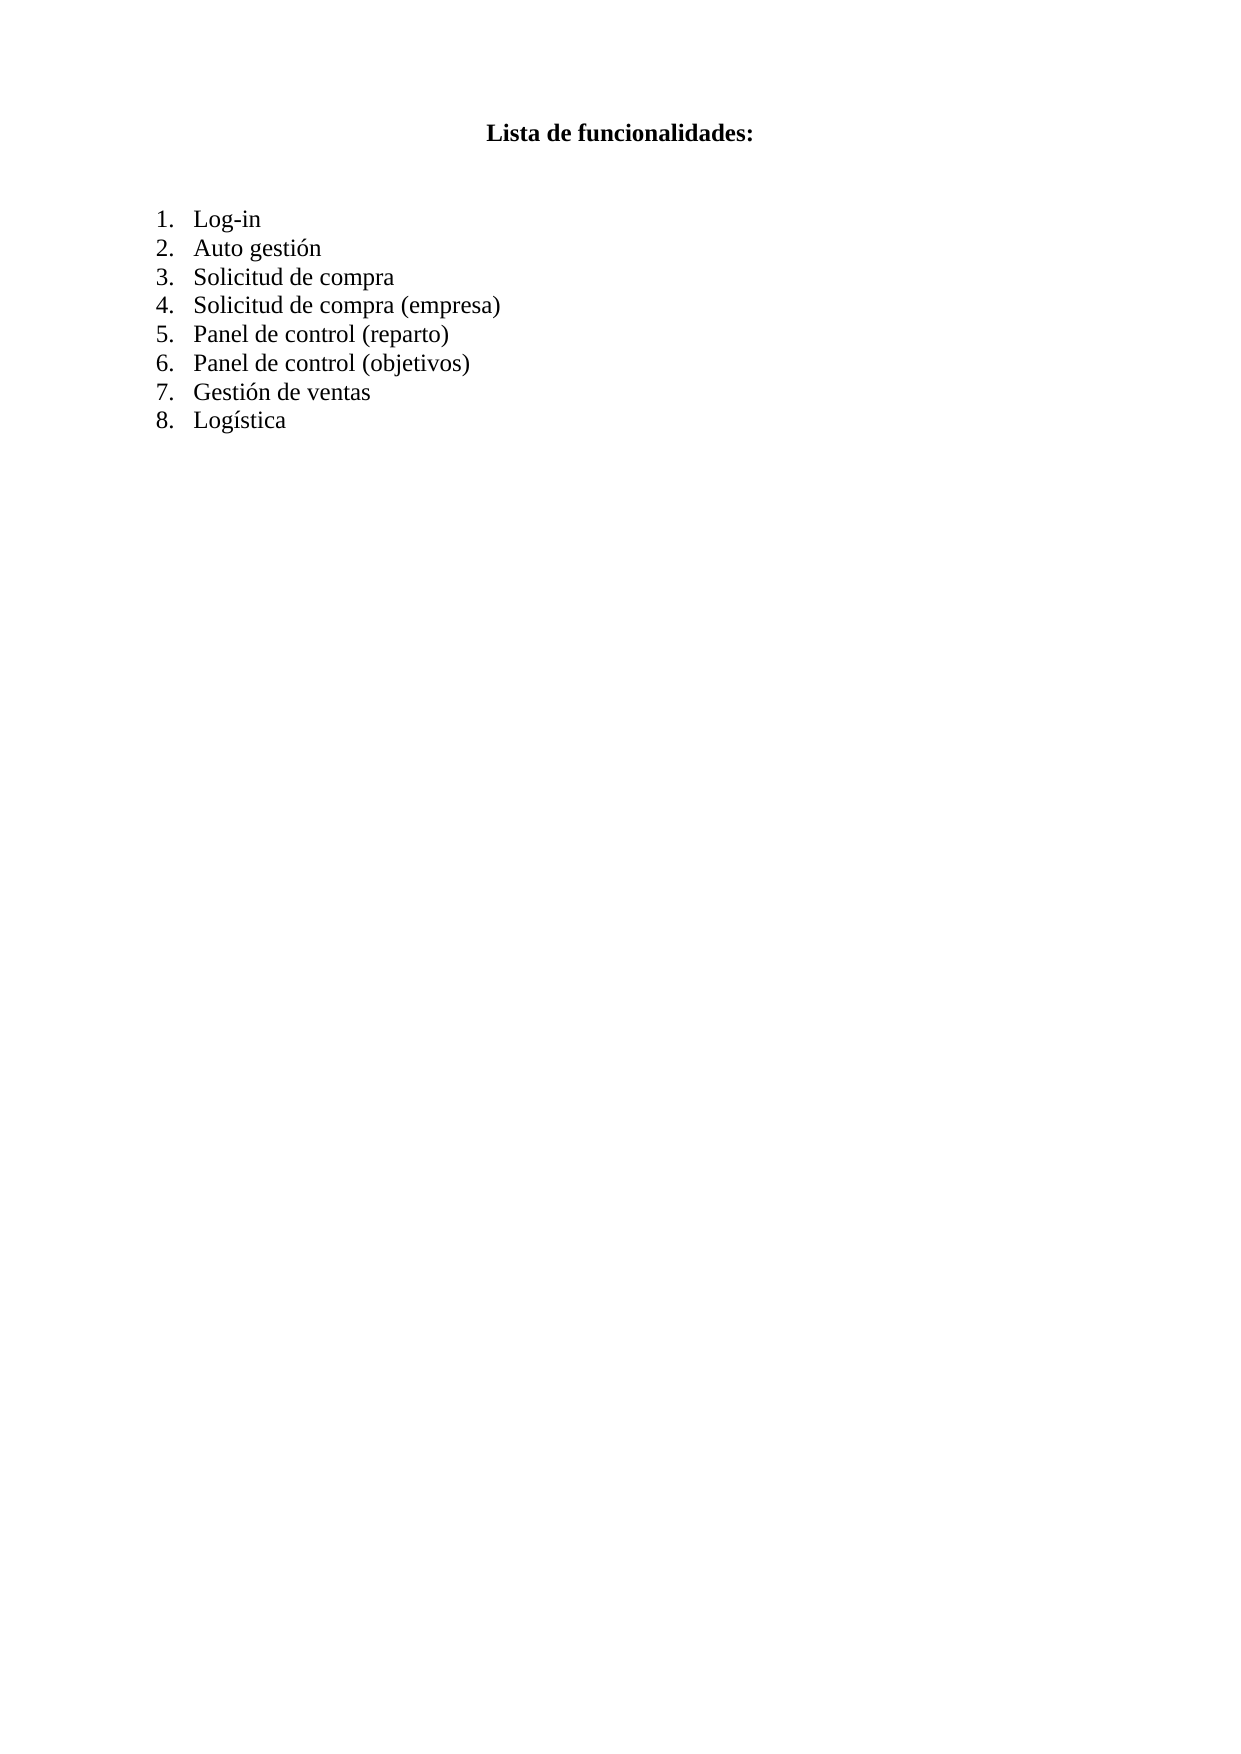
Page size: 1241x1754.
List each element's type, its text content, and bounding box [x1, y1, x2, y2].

list Auto gestión [156, 233, 1122, 262]
list Solicitud de compra [156, 262, 1122, 291]
text Lista de funcionalidades: [118, 118, 1122, 147]
list Gestión de ventas [156, 377, 1122, 406]
list Panel de control (objetivos) [156, 348, 1122, 377]
list Logística [156, 406, 1122, 434]
list Log-in [156, 204, 1122, 233]
list Solicitud de compra (empresa) [156, 291, 1122, 319]
list Panel de control (reparto) [156, 319, 1122, 348]
